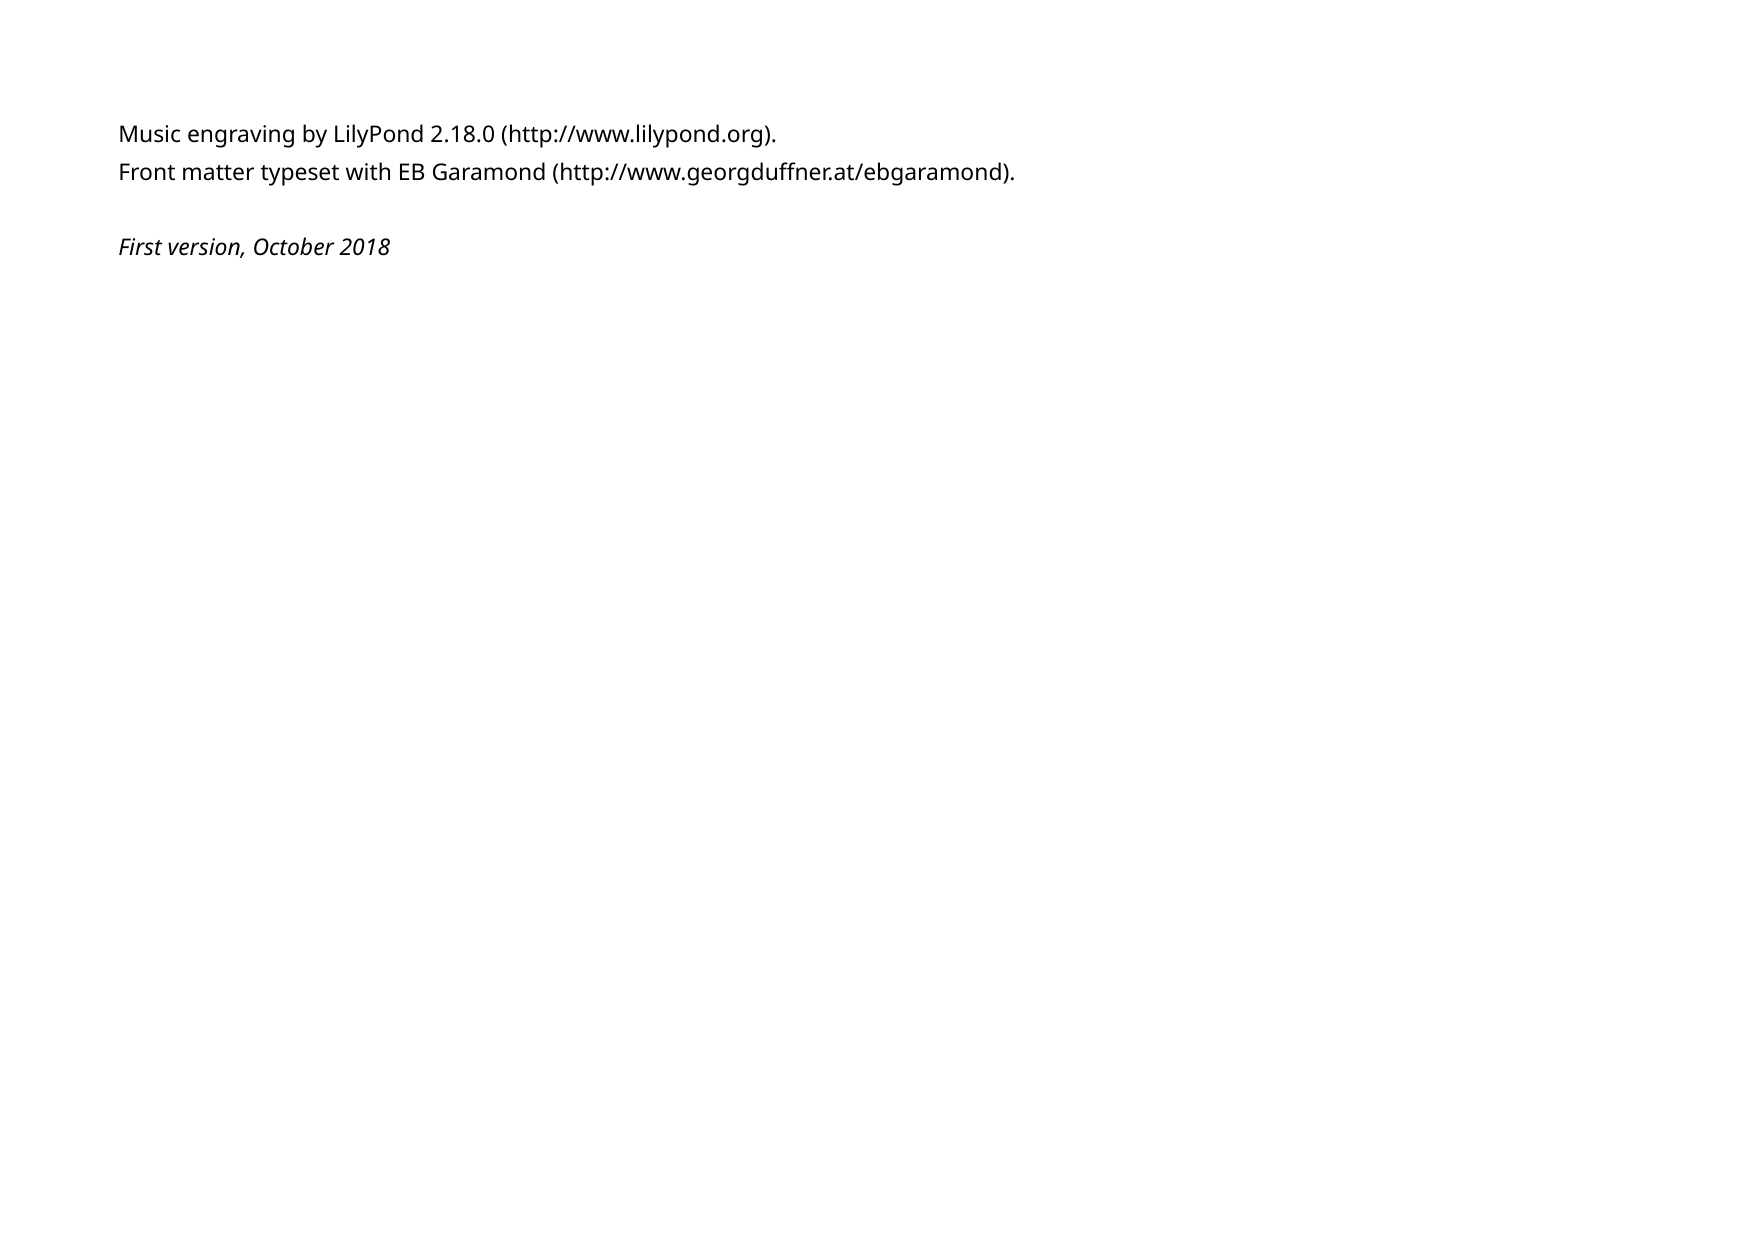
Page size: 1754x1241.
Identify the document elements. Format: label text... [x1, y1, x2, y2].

text Music engraving by LilyPond 2.18.0 (http://www.lilypond.org). Front matter typeset with EB Garamond (http://www.georgduffner.at/ebgaramond). [118, 118, 1518, 187]
text First version, October 2018 [118, 231, 1518, 262]
